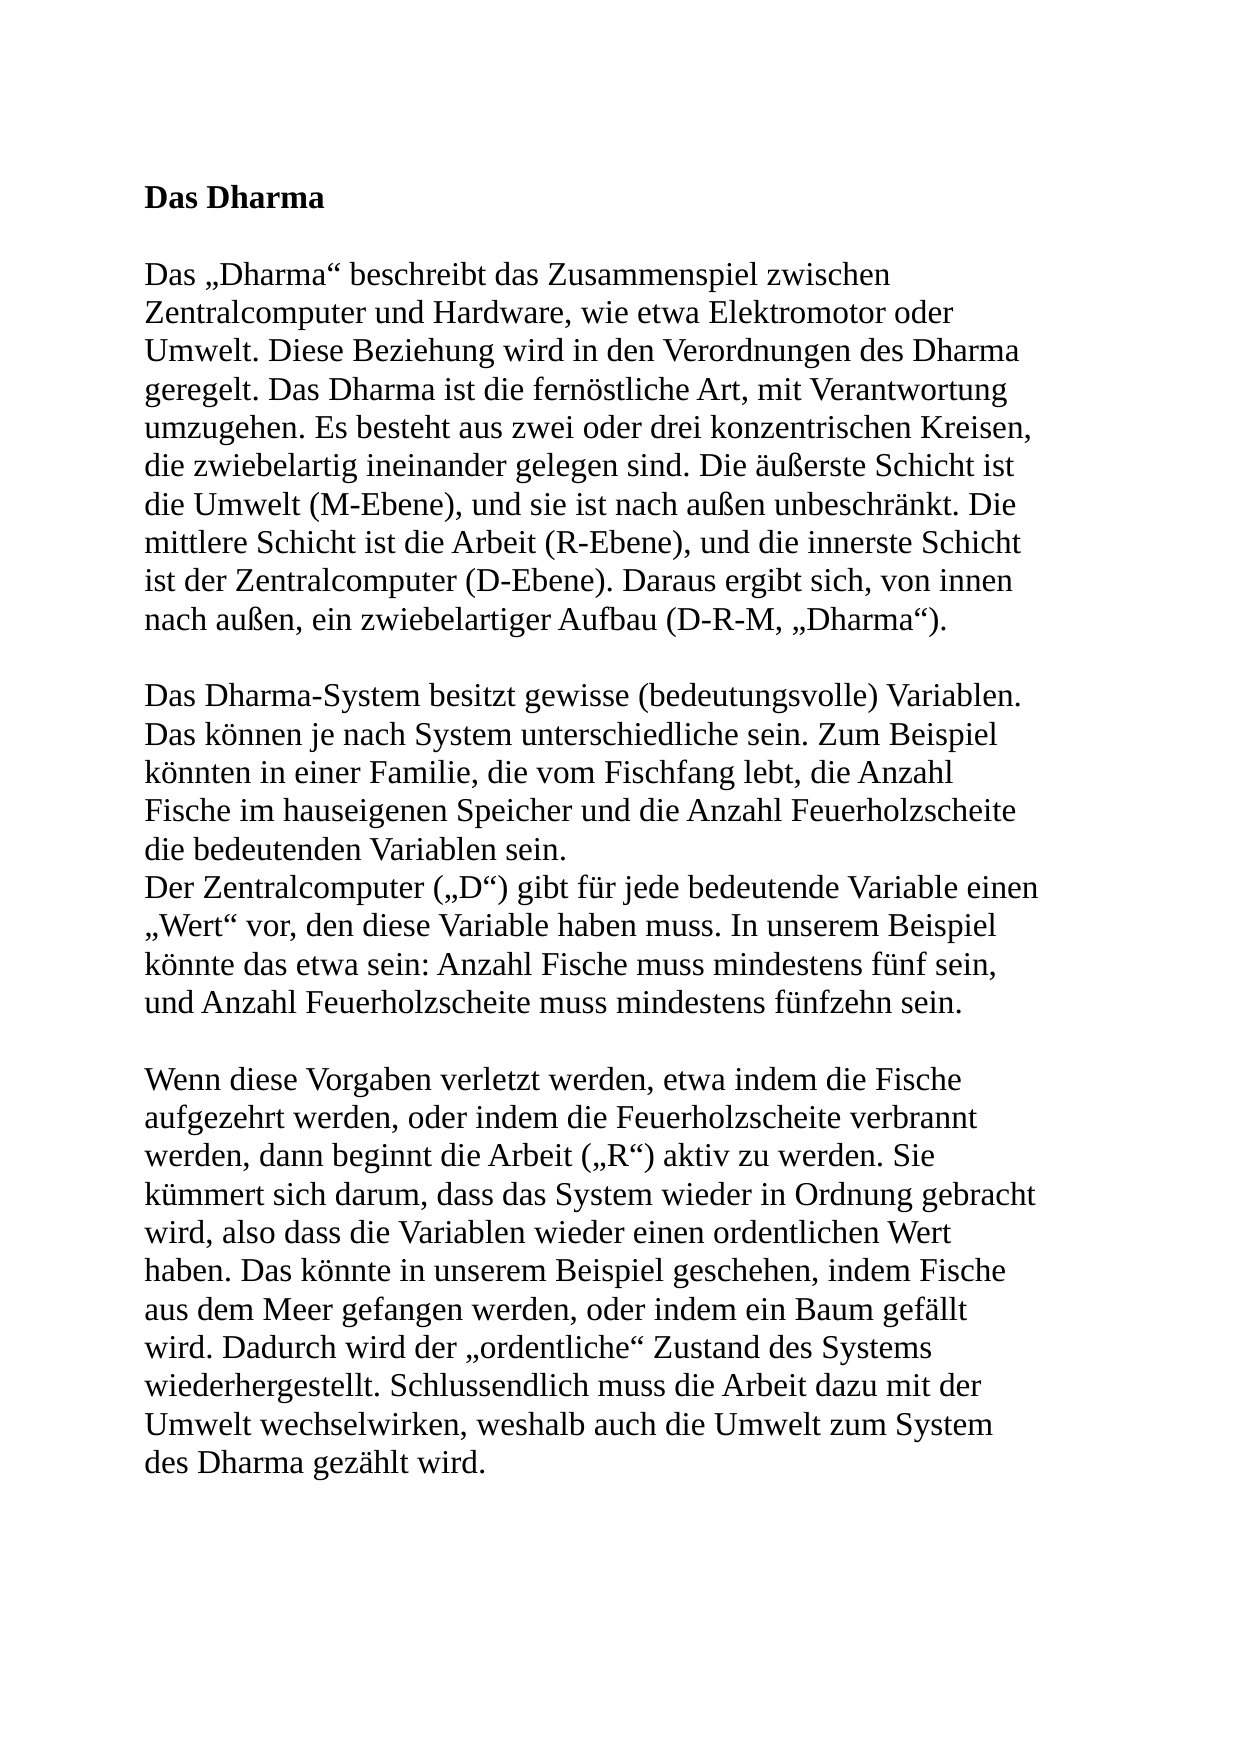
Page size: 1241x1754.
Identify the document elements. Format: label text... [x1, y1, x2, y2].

text Das Dharma [144, 177, 1044, 216]
text Das Dharma-System besitzt gewisse (bedeutungsvolle) Variablen. Das können je nach System unterschiedliche sein. Zum Beispiel könnten in einer Familie, die vom Fischfang lebt, die Anzahl Fische im hauseigenen Speicher und die Anzahl Feuerholzscheite die bedeutenden Variablen sein. [144, 676, 1044, 867]
text Der Zentralcomputer („D“) gibt für jede bedeutende Variable einen „Wert“ vor, den diese Variable haben muss. In unserem Beispiel könnte das etwa sein: Anzahl Fische muss mindestens fünf sein, und Anzahl Feuerholzscheite muss mindestens fünfzehn sein. [144, 867, 1044, 1021]
text Das „Dharma“ beschreibt das Zusammenspiel zwischen Zentralcomputer und Hardware, wie etwa Elektromotor oder Umwelt. Diese Beziehung wird in den Verordnungen des Dharma geregelt. Das Dharma ist die fernöstliche Art, mit Verantwortung umzugehen. Es besteht aus zwei oder drei konzentrischen Kreisen, die zwiebelartig ineinander gelegen sind. Die äußerste Schicht ist die Umwelt (M-Ebene), und sie ist nach außen unbeschränkt. Die mittlere Schicht ist die Arbeit (R-Ebene), und die innerste Schicht ist der Zentralcomputer (D-Ebene). Daraus ergibt sich, von innen nach außen, ein zwiebelartiger Aufbau (D-R-M, „Dharma“). [144, 254, 1044, 637]
text Wenn diese Vorgaben verletzt werden, etwa indem die Fische aufgezehrt werden, oder indem die Feuerholzscheite verbrannt werden, dann beginnt die Arbeit („R“) aktiv zu werden. Sie kümmert sich darum, dass das System wieder in Ordnung gebracht wird, also dass die Variablen wieder einen ordentlichen Wert haben. Das könnte in unserem Beispiel geschehen, indem Fische aus dem Meer gefangen werden, oder indem ein Baum gefällt wird. Dadurch wird der „ordentliche“ Zustand des Systems wiederhergestellt. Schlussendlich muss die Arbeit dazu mit der Umwelt wechselwirken, weshalb auch die Umwelt zum System des Dharma gezählt wird. [144, 1059, 1044, 1481]
